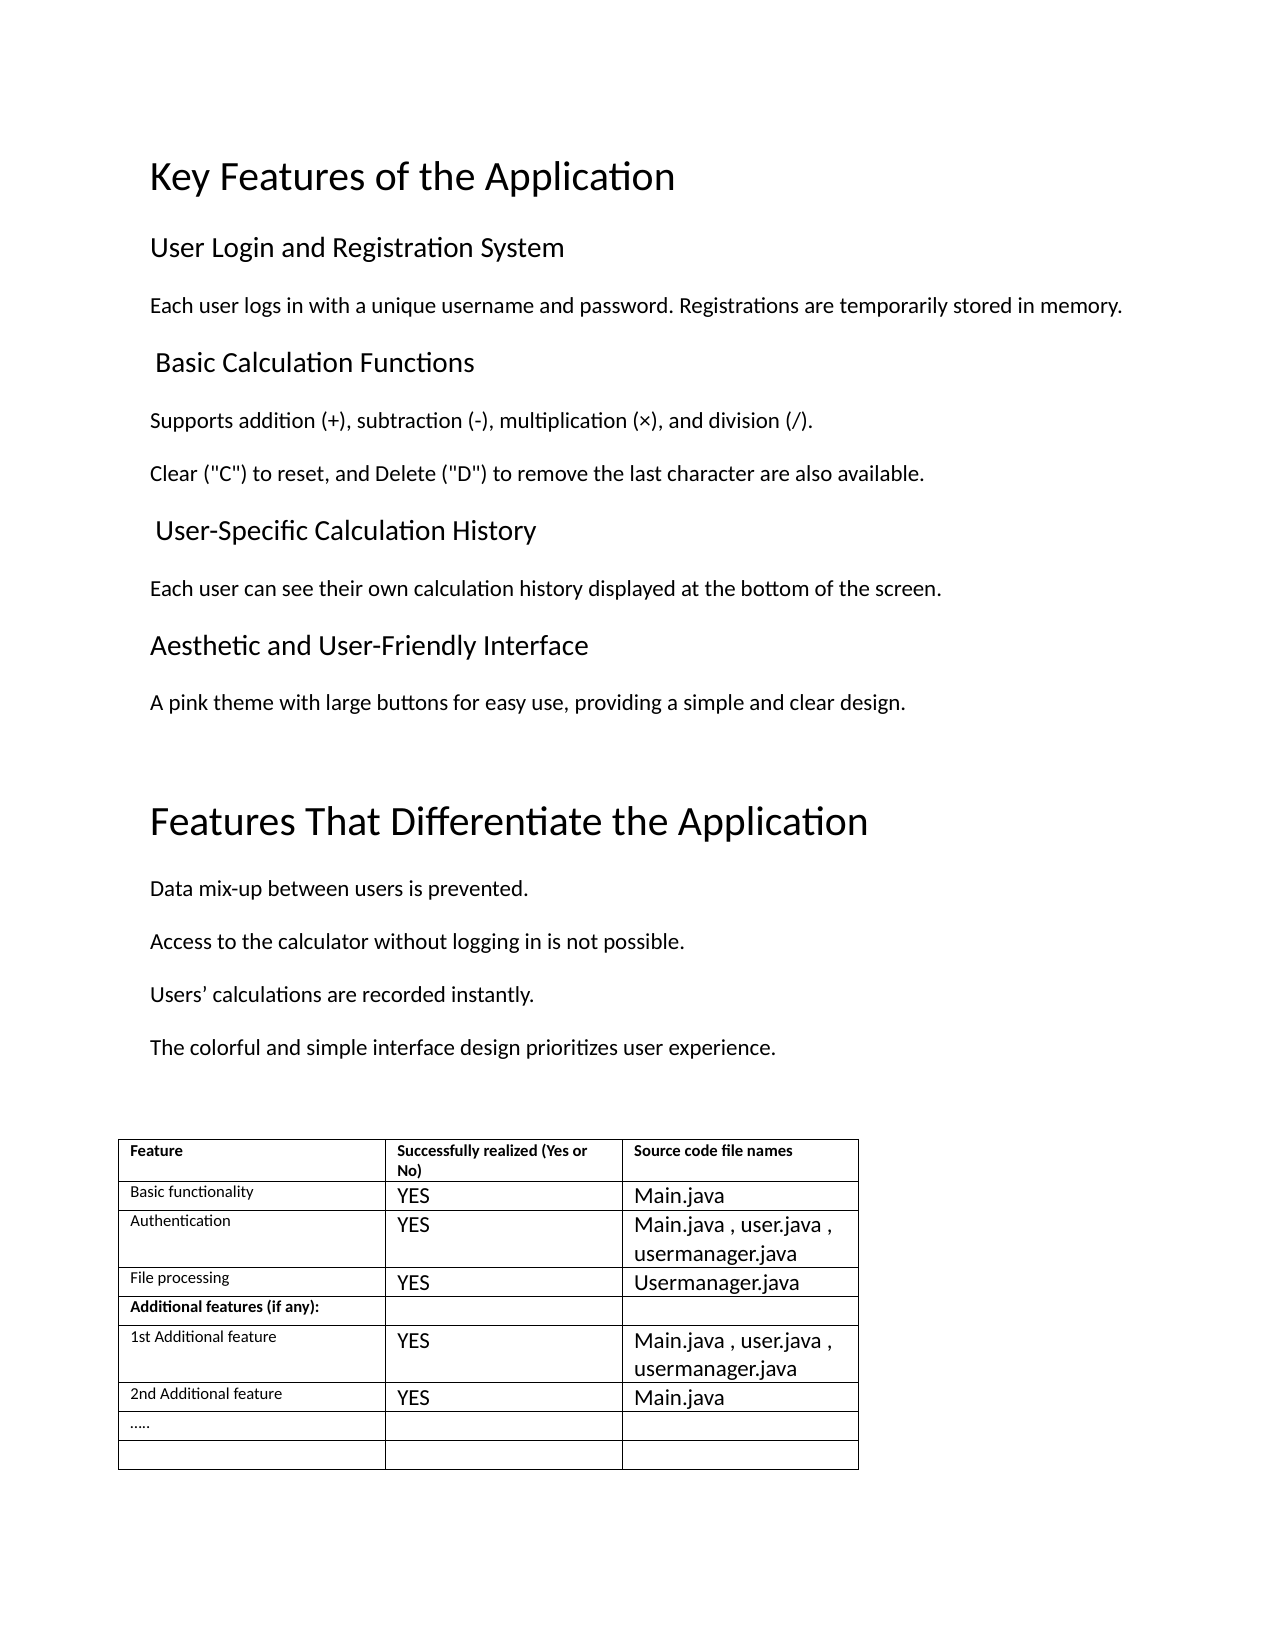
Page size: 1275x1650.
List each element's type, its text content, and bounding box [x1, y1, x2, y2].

table_cell [386, 1412, 622, 1440]
text Users’ calculations are recorded instantly. [150, 980, 1125, 1008]
table_cell YES [386, 1326, 622, 1382]
text Access to the calculator without logging in is not possible. [150, 927, 1125, 955]
text Key Features of the Application [150, 150, 1125, 201]
table_cell [623, 1441, 858, 1469]
text Aesthetic and User-Friendly Interface [150, 627, 1125, 662]
table_cell Main.java , user.java , usermanager.java [623, 1211, 858, 1267]
text A pink theme with large buttons for easy use, providing a simple and clear design. [150, 688, 1125, 716]
table_cell Basic functionality [119, 1182, 385, 1209]
table_header Successfully realized (Yes or No) [386, 1140, 622, 1181]
table_header Feature [119, 1140, 385, 1181]
text Clear ("C") to reset, and Delete ("D") to remove the last character are also available. [150, 459, 1125, 487]
table_cell ….. [119, 1412, 385, 1440]
table_header Source code file names [623, 1140, 858, 1181]
text Basic Calculation Functions [150, 344, 1125, 380]
table_cell 1st Additional feature [119, 1326, 385, 1382]
table_cell Main.java [623, 1383, 858, 1411]
table_cell Additional features (if any): [119, 1297, 385, 1325]
table_cell [623, 1412, 858, 1440]
text The colorful and simple interface design prioritizes user experience. [150, 1033, 1125, 1061]
table_cell [386, 1297, 622, 1325]
table_cell Authentication [119, 1211, 385, 1267]
table_cell File processing [119, 1268, 385, 1296]
table_cell [386, 1441, 622, 1469]
text User Login and Registration System [150, 229, 1125, 265]
table_cell YES [386, 1383, 622, 1411]
text Features That Differentiate the Application [150, 794, 1125, 845]
table_cell Main.java [623, 1182, 858, 1209]
table_cell [119, 1441, 385, 1469]
table_cell YES [386, 1182, 622, 1209]
text Data mix-up between users is prevented. [150, 874, 1125, 902]
text Each user can see their own calculation history displayed at the bottom of the screen. [150, 574, 1125, 602]
table_cell 2nd Additional feature [119, 1383, 385, 1411]
table_cell YES [386, 1268, 622, 1296]
table_cell Usermanager.java [623, 1268, 858, 1296]
table_cell Main.java , user.java , usermanager.java [623, 1326, 858, 1382]
text Supports addition (+), subtraction (-), multiplication (×), and division (/). [150, 406, 1125, 434]
table_cell [623, 1297, 858, 1325]
text User-Specific Calculation History [150, 512, 1125, 547]
table_cell YES [386, 1211, 622, 1267]
text Each user logs in with a unique username and password. Registrations are temporarily stored in memory. [150, 291, 1125, 319]
